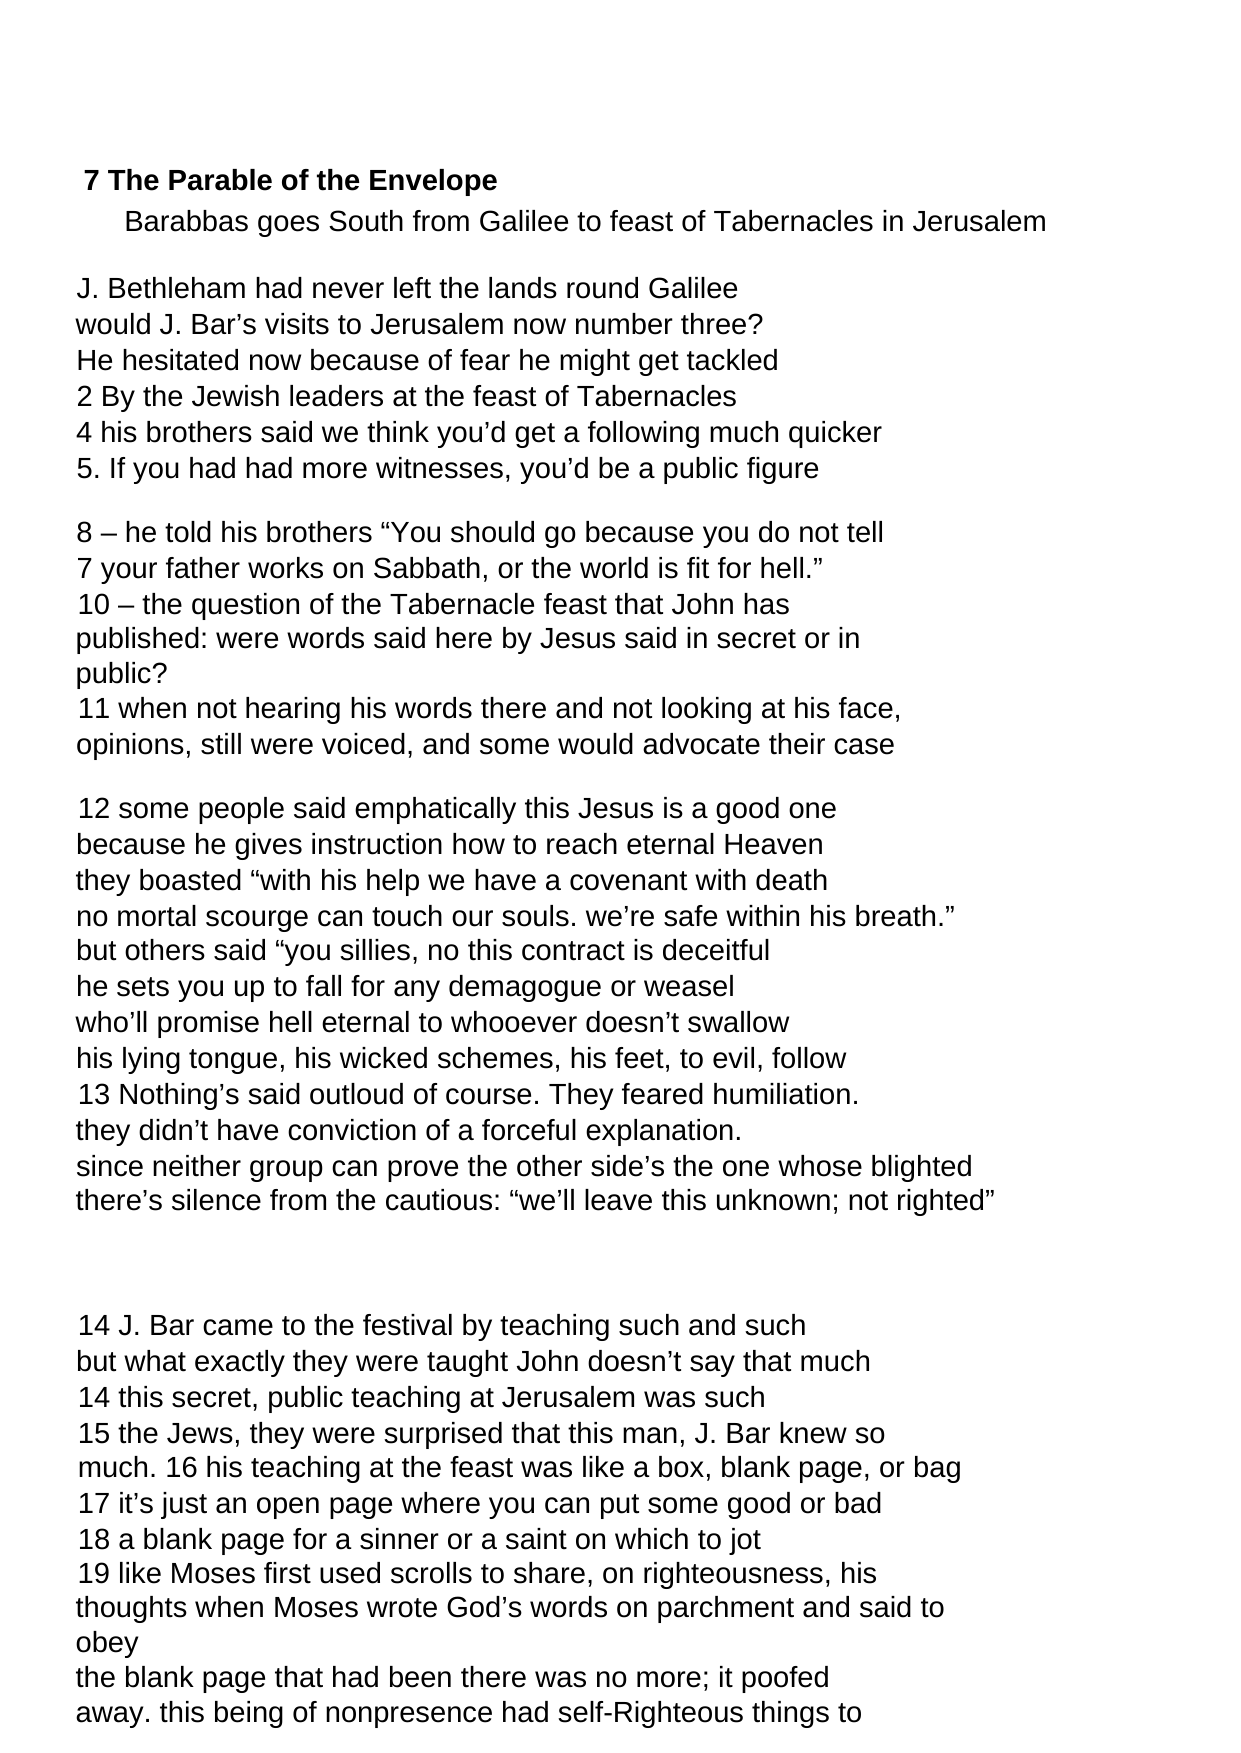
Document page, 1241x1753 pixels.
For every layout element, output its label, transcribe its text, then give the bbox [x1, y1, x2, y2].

text 2 By the Jewish leaders at the feast of Tabernacles [76, 379, 1178, 413]
text Barabbas goes South from Galilee to feast of Tabernacles in Jerusalem [124, 204, 1178, 238]
text who’ll promise hell eternal to whooever doesn’t swallow [75, 1005, 1178, 1038]
text 17 it’s just an open page where you can put some good or bad [78, 1486, 1178, 1520]
text 12 some people said emphatically this Jesus is a good one [78, 791, 1178, 824]
text 8 – he told his brothers “You should go because you do not tell [76, 515, 1178, 548]
text opinions, still were voiced, and some would advocate their case [76, 727, 1178, 761]
text 14 this secret, public teaching at Jerusalem was such [78, 1380, 1178, 1414]
text they didn’t have conviction of a forceful explanation. [75, 1113, 1178, 1146]
text the blank page that had been there was no more; it poofed away. this being of nonpresence had self-Righteous things to [75, 1660, 910, 1728]
text because he gives instruction how to reach eternal Heaven [76, 827, 1178, 861]
text 7 your father works on Sabbath, or the world is fit for hell.” [76, 551, 1178, 584]
text J. Bethleham had never left the lands round Galilee [76, 271, 1178, 305]
text his lying tongue, his wicked schemes, his feet, to evil, follow [76, 1041, 1178, 1074]
text 11 when not hearing his words there and not looking at his face, [78, 691, 1178, 725]
text 4 his brothers said we think you’d get a following much quicker [76, 415, 1178, 449]
text 14 J. Bar came to the festival by teaching such and such [78, 1308, 1178, 1342]
text since neither group can prove the other side’s the one whose blighted there’s silence from the cautious: “we’ll leave this unknown; not righted” [75, 1149, 1011, 1217]
subtitle 7 The Parable of the Envelope [83, 162, 1178, 196]
text 13 Nothing’s said outloud of course. They feared humiliation. [78, 1077, 1178, 1110]
text 18 a blank page for a sinner or a saint on which to jot [78, 1522, 1178, 1556]
text He hesitated now because of fear he might get tackled [76, 343, 1178, 377]
text would J. Bar’s visits to Jerusalem now number three? [75, 307, 1178, 341]
text they boasted “with his help we have a covenant with death [75, 863, 1178, 896]
text he sets you up to fall for any demagogue or weasel [76, 969, 1178, 1002]
text no mortal scourge can touch our souls. we’re safe within his breath.” but others said “you sillies, no this contract is deceitful [76, 899, 960, 967]
text 10 – the question of the Tabernacle feast that John has published: were words said here by Jesus said in secret or in public? [75, 587, 926, 689]
text 15 the Jews, they were surprised that this man, J. Bar knew so much. 16 his teaching at the feast was like a box, blank page, or bag [78, 1416, 973, 1484]
text 19 like Moses first used scrolls to share, on righteousness, his thoughts when Moses wrote God’s words on parchment and said to obey [75, 1556, 975, 1658]
text 5. If you had had more witnesses, you’d be a public figure [76, 451, 1178, 485]
text but what exactly they were taught John doesn’t say that much [76, 1344, 1178, 1378]
